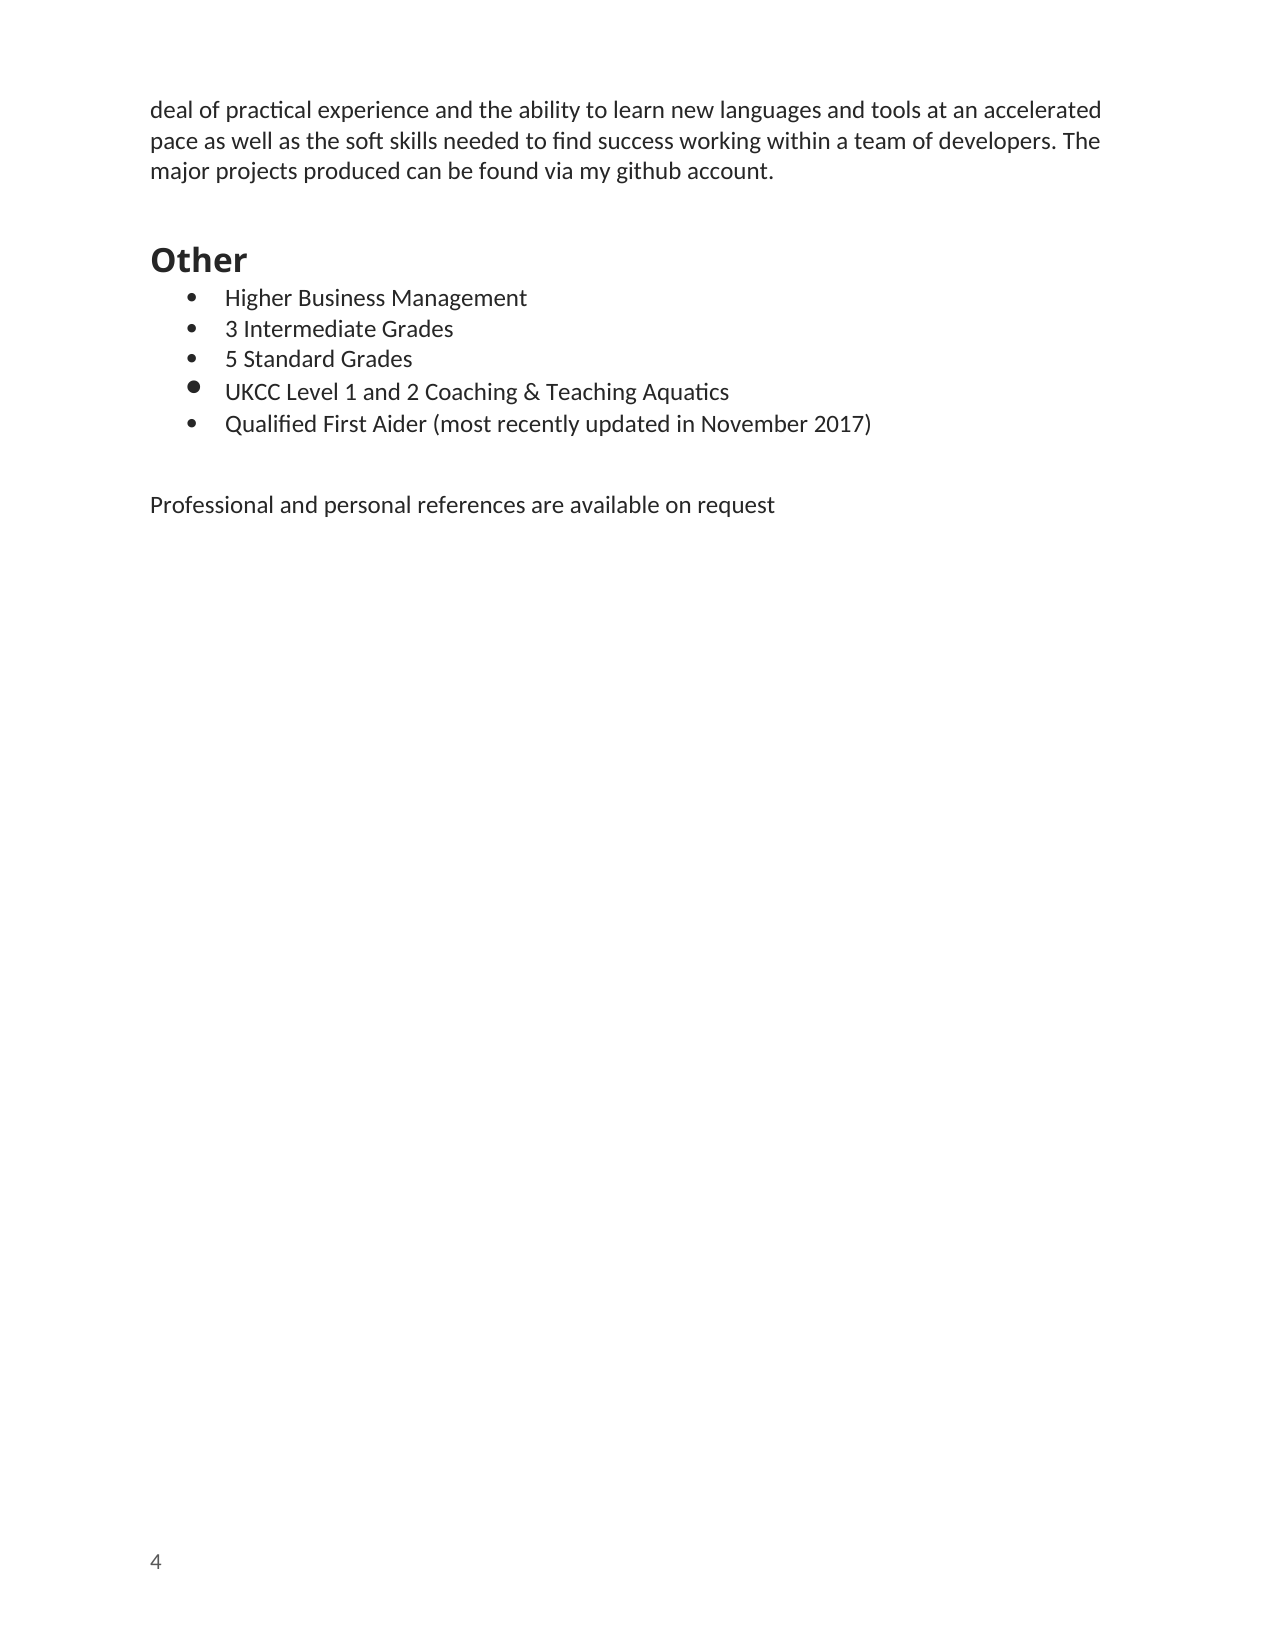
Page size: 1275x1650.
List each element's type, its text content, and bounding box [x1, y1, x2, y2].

subtitle UKCC Level 1 and 2 Coaching & Teaching Aquatics [187, 374, 1125, 408]
subtitle Other [150, 237, 1125, 282]
subtitle 3 Intermediate Grades [187, 313, 1125, 343]
subtitle 5 Standard Grades [187, 343, 1125, 374]
subtitle Higher Business Management [187, 282, 1125, 313]
subtitle deal of practical experience and the ability to learn new languages and tools at an accelerated pace as well as the soft skills needed to find success working within a team of developers. The major projects produced can be found via my github account. [150, 94, 1125, 186]
subtitle Qualified First Aider (most recently updated in November 2017) [187, 408, 1125, 439]
subtitle Professional and personal references are available on request [150, 490, 1125, 520]
